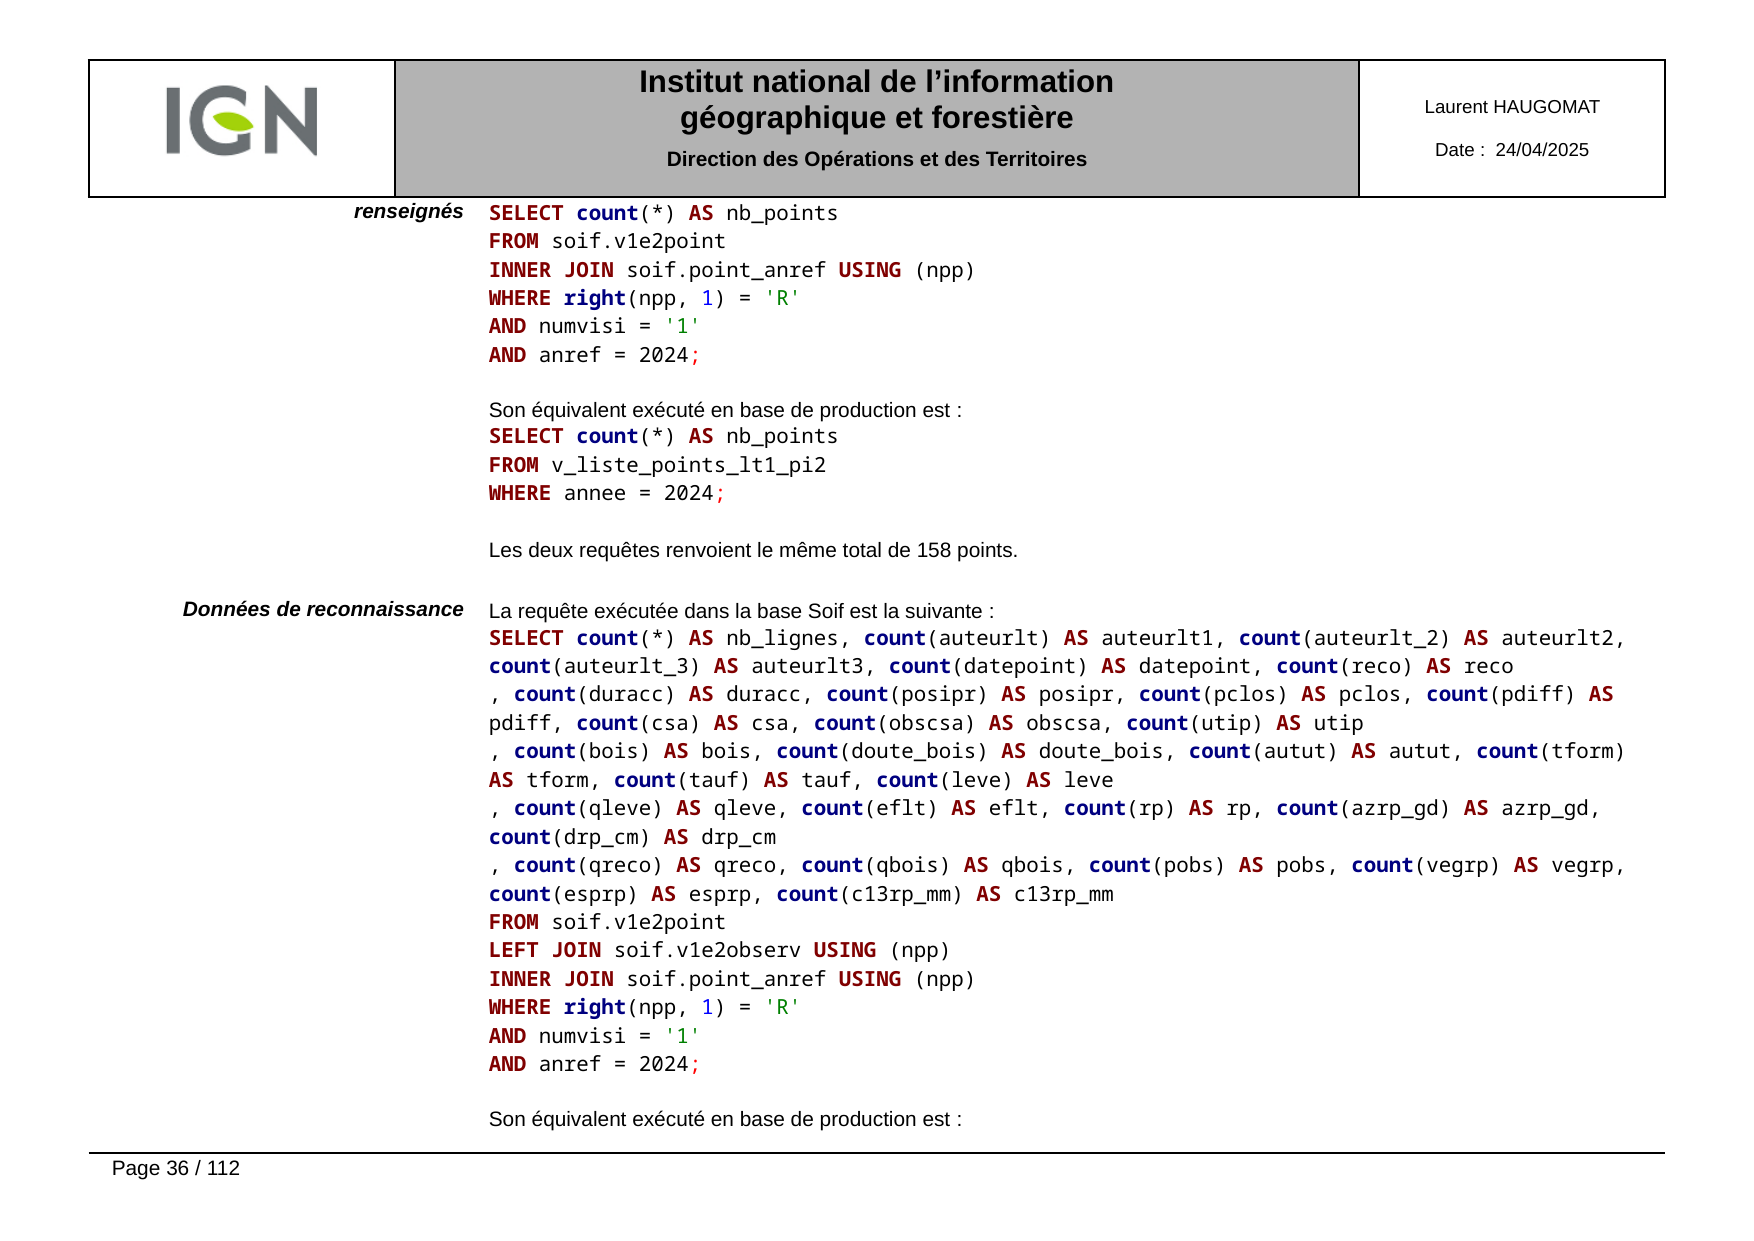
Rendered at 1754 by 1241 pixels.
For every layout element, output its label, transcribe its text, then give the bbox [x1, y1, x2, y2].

picture [141, 62, 343, 180]
table_cell renseignés [89, 198, 483, 595]
table_cell Données de reconnaissance [89, 595, 483, 1137]
table_cell La requête exécutée dans la base Soif est la suivante : SELECT count(*) AS nb_lignes, count(auteurlt) AS auteurlt1, count(auteurlt_2) AS auteurlt2, count(auteurlt_3) AS auteurlt3, count(datepoint) AS datepoint, count(reco) AS reco , count(duracc) AS duracc, count(posipr) AS posipr, count(pclos) AS pclos, count(pdiff) AS pdiff, count(csa) AS csa, count(obscsa) AS obscsa, count(utip) AS utip , count(bois) AS bois, count(doute_bois) AS doute_bois, count(autut) AS autut, count(tform) AS tform, count(tauf) AS tauf, count(leve) AS leve , count(qleve) AS qleve, count(eflt) AS eflt, count(rp) AS rp, count(azrp_gd) AS azrp_gd, count(drp_cm) AS drp_cm , count(qreco) AS qreco, count(qbois) AS qbois, count(pobs) AS pobs, count(vegrp) AS vegrp, count(esprp) AS esprp, count(c13rp_mm) AS c13rp_mm FROM soif.v1e2point LEFT JOIN soif.v1e2observ USING (npp) INNER JOIN soif.point_anref USING (npp) WHERE right(npp, 1) = 'R' AND numvisi = '1' AND anref = 2024; Son équivalent exécuté en base de production est : [483, 595, 1665, 1137]
table_cell SELECT count(*) AS nb_points FROM soif.v1e2point INNER JOIN soif.point_anref USING (npp) WHERE right(npp, 1) = 'R' AND numvisi = '1' AND anref = 2024; Son équivalent exécuté en base de production est : SELECT count(*) AS nb_points FROM v_liste_points_lt1_pi2 WHERE annee = 2024; Les deux requêtes renvoient le même total de 158 points. [483, 198, 1665, 595]
